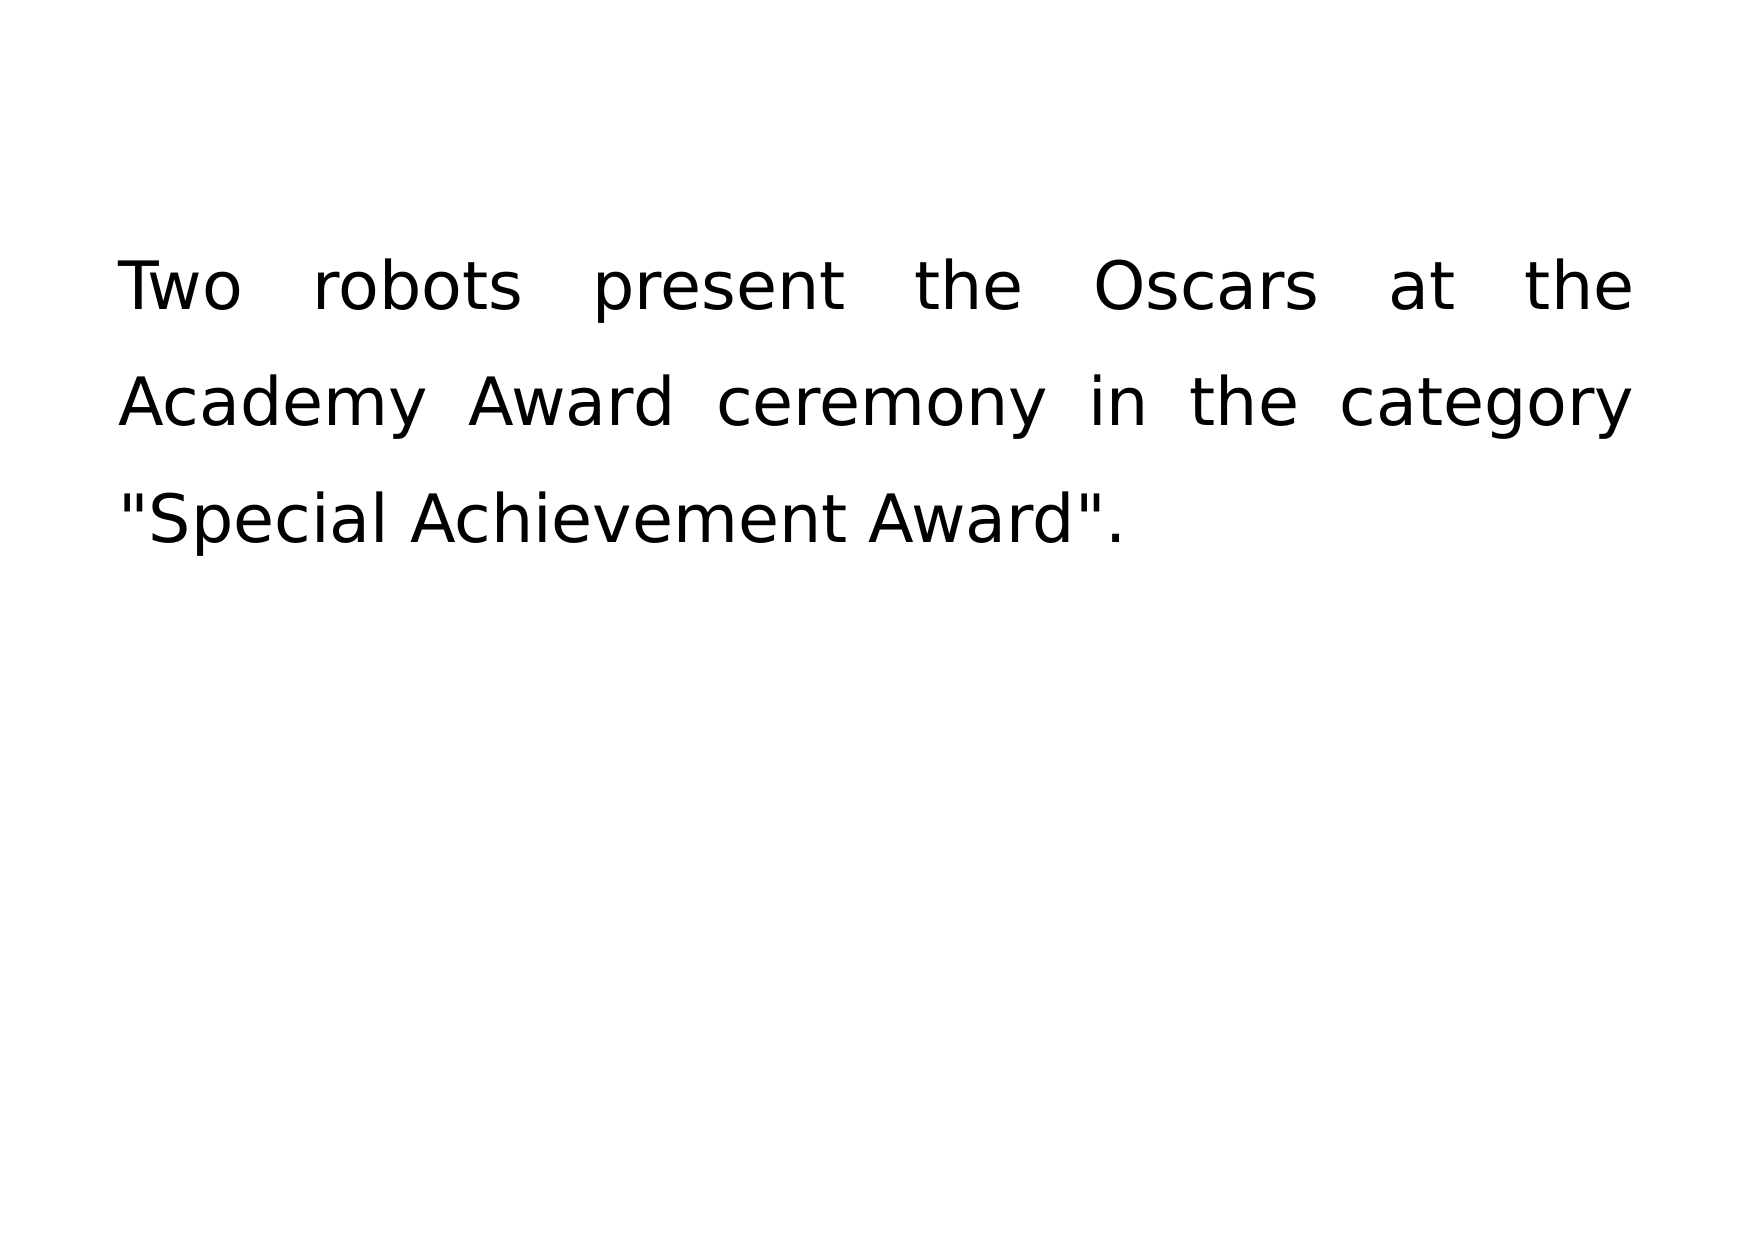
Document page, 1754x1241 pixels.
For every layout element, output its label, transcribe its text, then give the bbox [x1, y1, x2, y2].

text Two robots present the Oscars at the Academy Award ceremony in the category "Special Achievement Award". [118, 247, 1636, 558]
